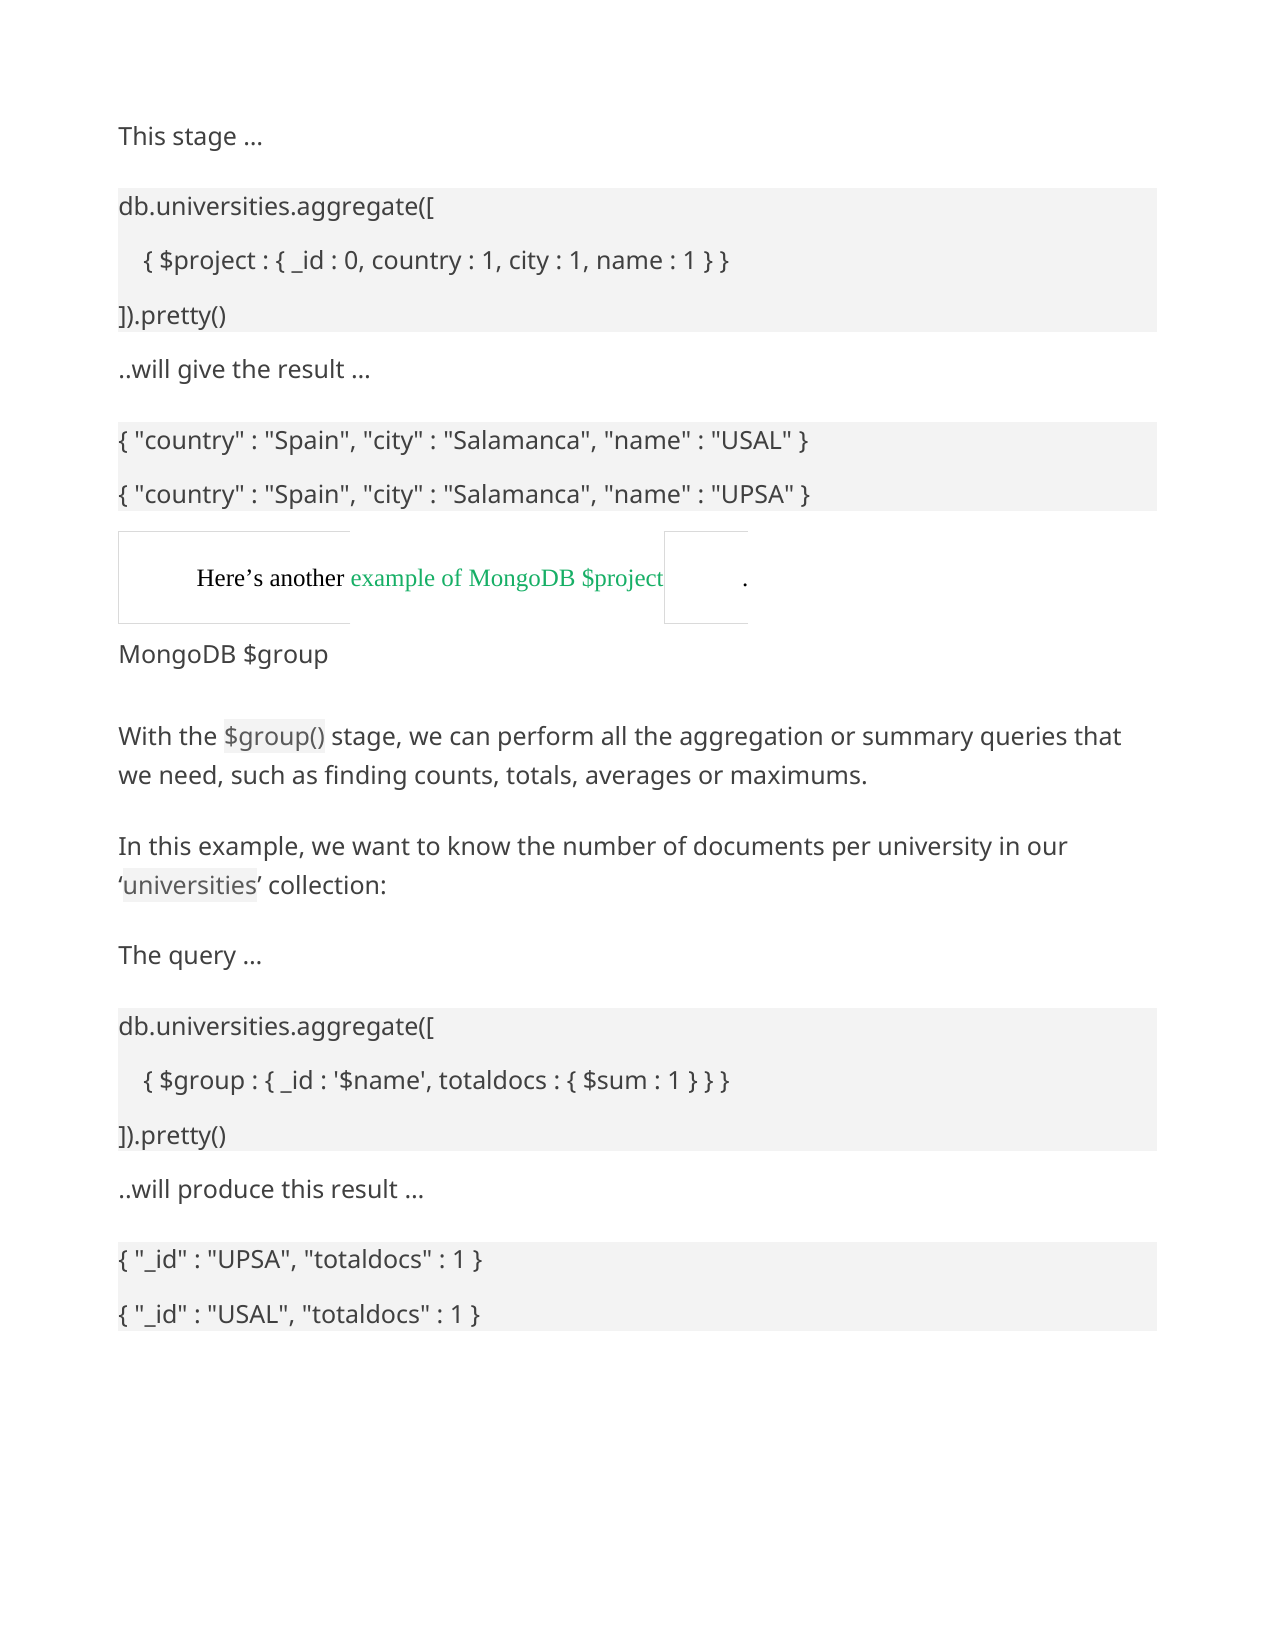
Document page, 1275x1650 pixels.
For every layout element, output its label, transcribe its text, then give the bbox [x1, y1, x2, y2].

text { $group : { _id : '$name', totaldocs : { $sum : 1 } } } [118, 1063, 1157, 1097]
text { $project : { _id : 0, country : 1, city : 1, name : 1 } } [118, 243, 1157, 277]
text Here’s another example of MongoDB $project [119, 531, 664, 623]
text ]).pretty() [118, 1117, 1157, 1151]
text With the $group() stage, we can perform all the aggregation or summary queries that we need, such as finding counts, totals, averages or maximums. [118, 719, 1157, 792]
text This stage … [118, 118, 1157, 152]
text { "country" : "Spain", "city" : "Salamanca", "name" : "UPSA" } [118, 477, 1157, 511]
text { "_id" : "USAL", "totaldocs" : 1 } [118, 1297, 1157, 1331]
text The query … [118, 938, 1157, 972]
text { "_id" : "UPSA", "totaldocs" : 1 } [118, 1242, 1157, 1276]
text ]).pretty() [118, 297, 1157, 332]
text db.universities.aggregate([ [118, 1008, 1157, 1042]
subtitle MongoDB $group [118, 636, 1157, 671]
text In this example, we want to know the number of documents per university in our ‘universities’ collection: [118, 828, 1157, 902]
text db.universities.aggregate([ [118, 188, 1157, 223]
text ..will produce this result … [118, 1172, 1157, 1206]
text . [665, 531, 1157, 623]
text { "country" : "Spain", "city" : "Salamanca", "name" : "USAL" } [118, 422, 1157, 456]
text ..will give the result … [118, 352, 1157, 386]
